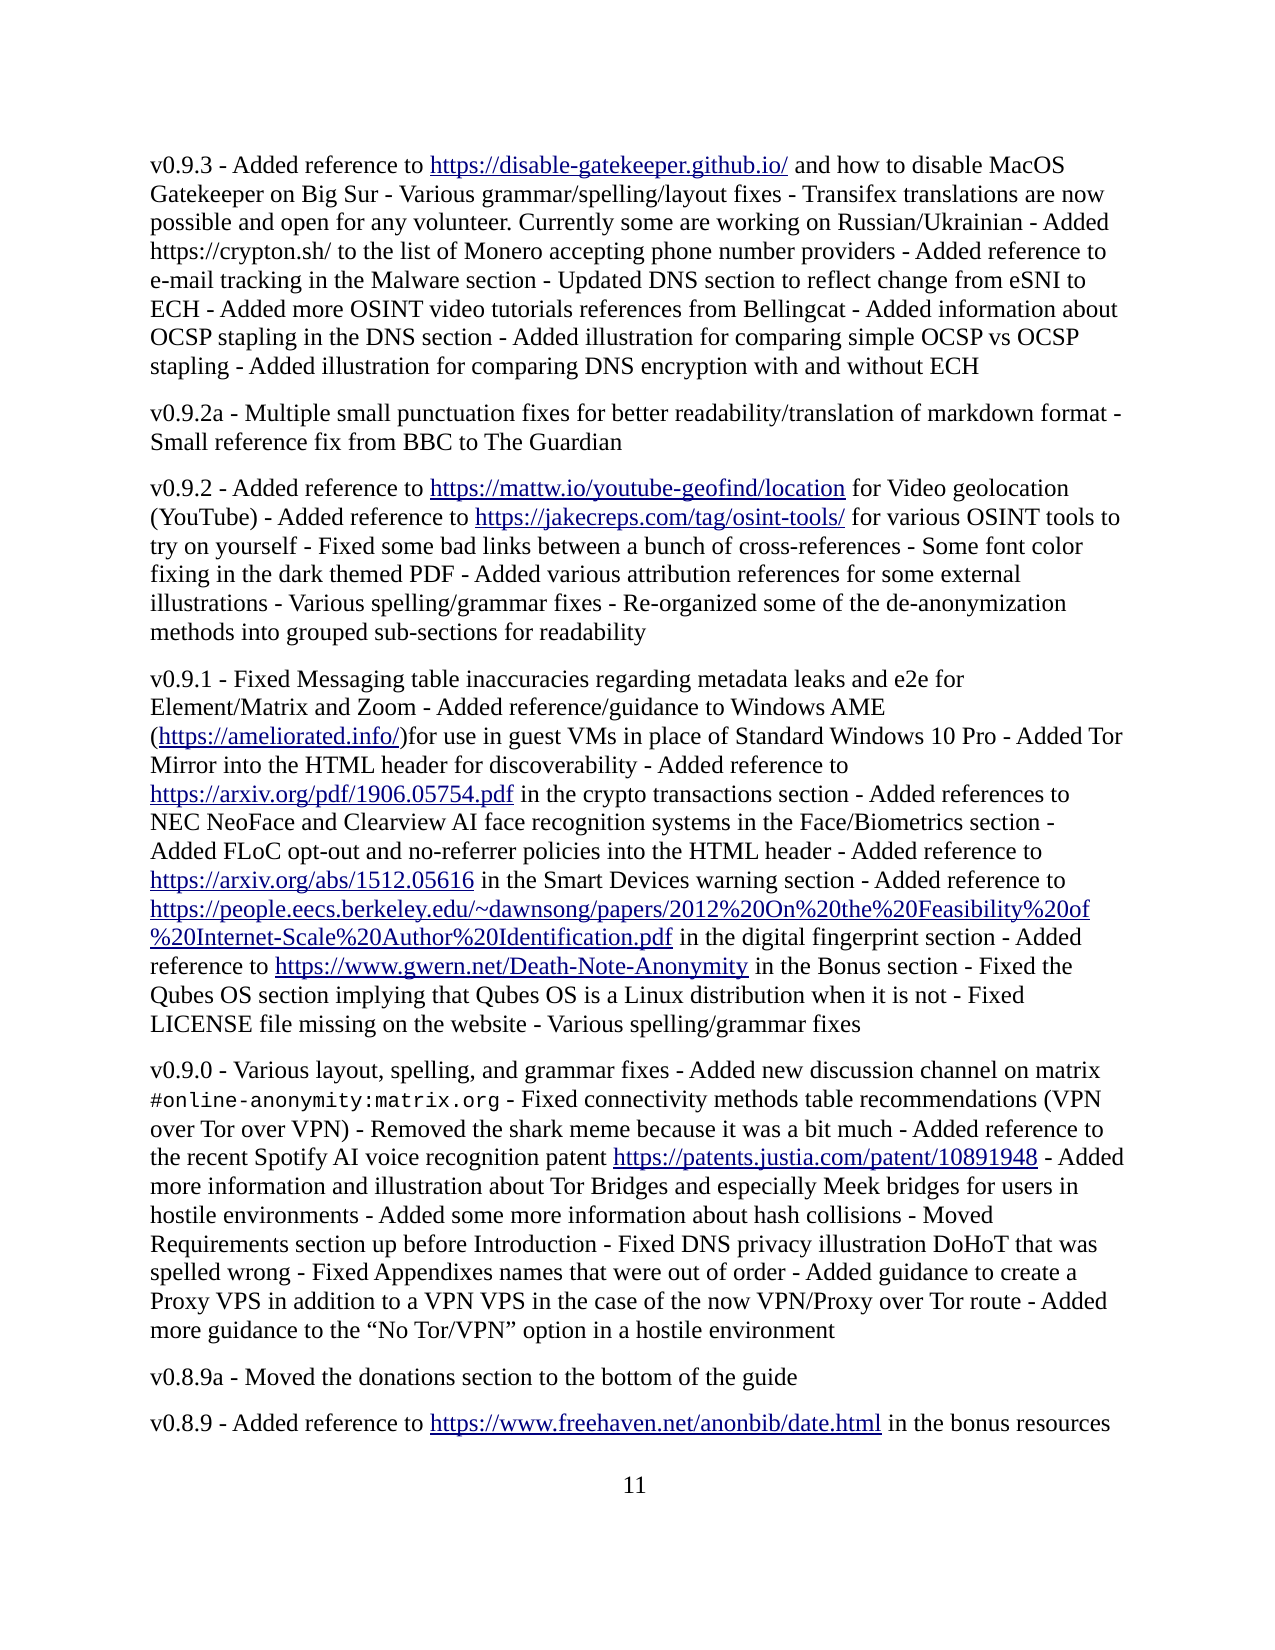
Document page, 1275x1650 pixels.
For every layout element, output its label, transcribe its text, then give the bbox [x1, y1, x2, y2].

text v0.9.3 - Added reference to https://disable-gatekeeper.github.io/ and how to disable MacOS Gatekeeper on Big Sur - Various grammar/spelling/layout fixes - Transifex translations are now possible and open for any volunteer. Currently some are working on Russian/Ukrainian - Added https://crypton.sh/ to the list of Monero accepting phone number providers - Added reference to e-mail tracking in the Malware section - Updated DNS section to reflect change from eSNI to ECH - Added more OSINT video tutorials references from Bellingcat - Added information about OCSP stapling in the DNS section - Added illustration for comparing simple OCSP vs OCSP stapling - Added illustration for comparing DNS encryption with and without ECH [150, 150, 1125, 380]
text v0.9.0 - Various layout, spelling, and grammar fixes - Added new discussion channel on matrix #online-anonymity:matrix.org - Fixed connectivity methods table recommendations (VPN over Tor over VPN) - Removed the shark meme because it was a bit much - Added reference to the recent Spotify AI voice recognition patent https://patents.justia.com/patent/10891948 - Added more information and illustration about Tor Bridges and especially Meek bridges for users in hostile environments - Added some more information about hash collisions - Moved Requirements section up before Introduction - Fixed DNS privacy illustration DoHoT that was spelled wrong - Fixed Appendixes names that were out of order - Added guidance to create a Proxy VPS in addition to a VPN VPS in the case of the now VPN/Proxy over Tor route - Added more guidance to the “No Tor/VPN” option in a hostile environment [150, 1055, 1125, 1344]
text v0.8.9 - Added reference to https://www.freehaven.net/anonbib/date.html in the bonus resources [150, 1408, 1125, 1437]
text v0.8.9a - Moved the donations section to the bottom of the guide [150, 1362, 1125, 1390]
text v0.9.2 - Added reference to https://mattw.io/youtube-geofind/location for Video geolocation (YouTube) - Added reference to https://jakecreps.com/tag/osint-tools/ for various OSINT tools to try on yourself - Fixed some bad links between a bunch of cross-references - Some font color fixing in the dark themed PDF - Added various attribution references for some external illustrations - Various spelling/grammar fixes - Re-organized some of the de-anonymization methods into grouped sub-sections for readability [150, 473, 1125, 646]
text v0.9.2a - Multiple small punctuation fixes for better readability/translation of markdown format - Small reference fix from BBC to The Guardian [150, 398, 1125, 455]
text v0.9.1 - Fixed Messaging table inaccuracies regarding metadata leaks and e2e for Element/Matrix and Zoom - Added reference/guidance to Windows AME (https://ameliorated.info/)for use in guest VMs in place of Standard Windows 10 Pro - Added Tor Mirror into the HTML header for discoverability - Added reference to https://arxiv.org/pdf/1906.05754.pdf in the crypto transactions section - Added references to NEC NeoFace and Clearview AI face recognition systems in the Face/Biometrics section - Added FLoC opt-out and no-referrer policies into the HTML header - Added reference to https://arxiv.org/abs/1512.05616 in the Smart Devices warning section - Added reference to https://people.eecs.berkeley.edu/~dawnsong/papers/2012%20On%20the%20Feasibility%20of%20Internet-Scale%20Author%20Identification.pdf in the digital fingerprint section - Added reference to https://www.gwern.net/Death-Note-Anonymity in the Bonus section - Fixed the Qubes OS section implying that Qubes OS is a Linux distribution when it is not - Fixed LICENSE file missing on the website - Various spelling/grammar fixes [150, 664, 1125, 1037]
